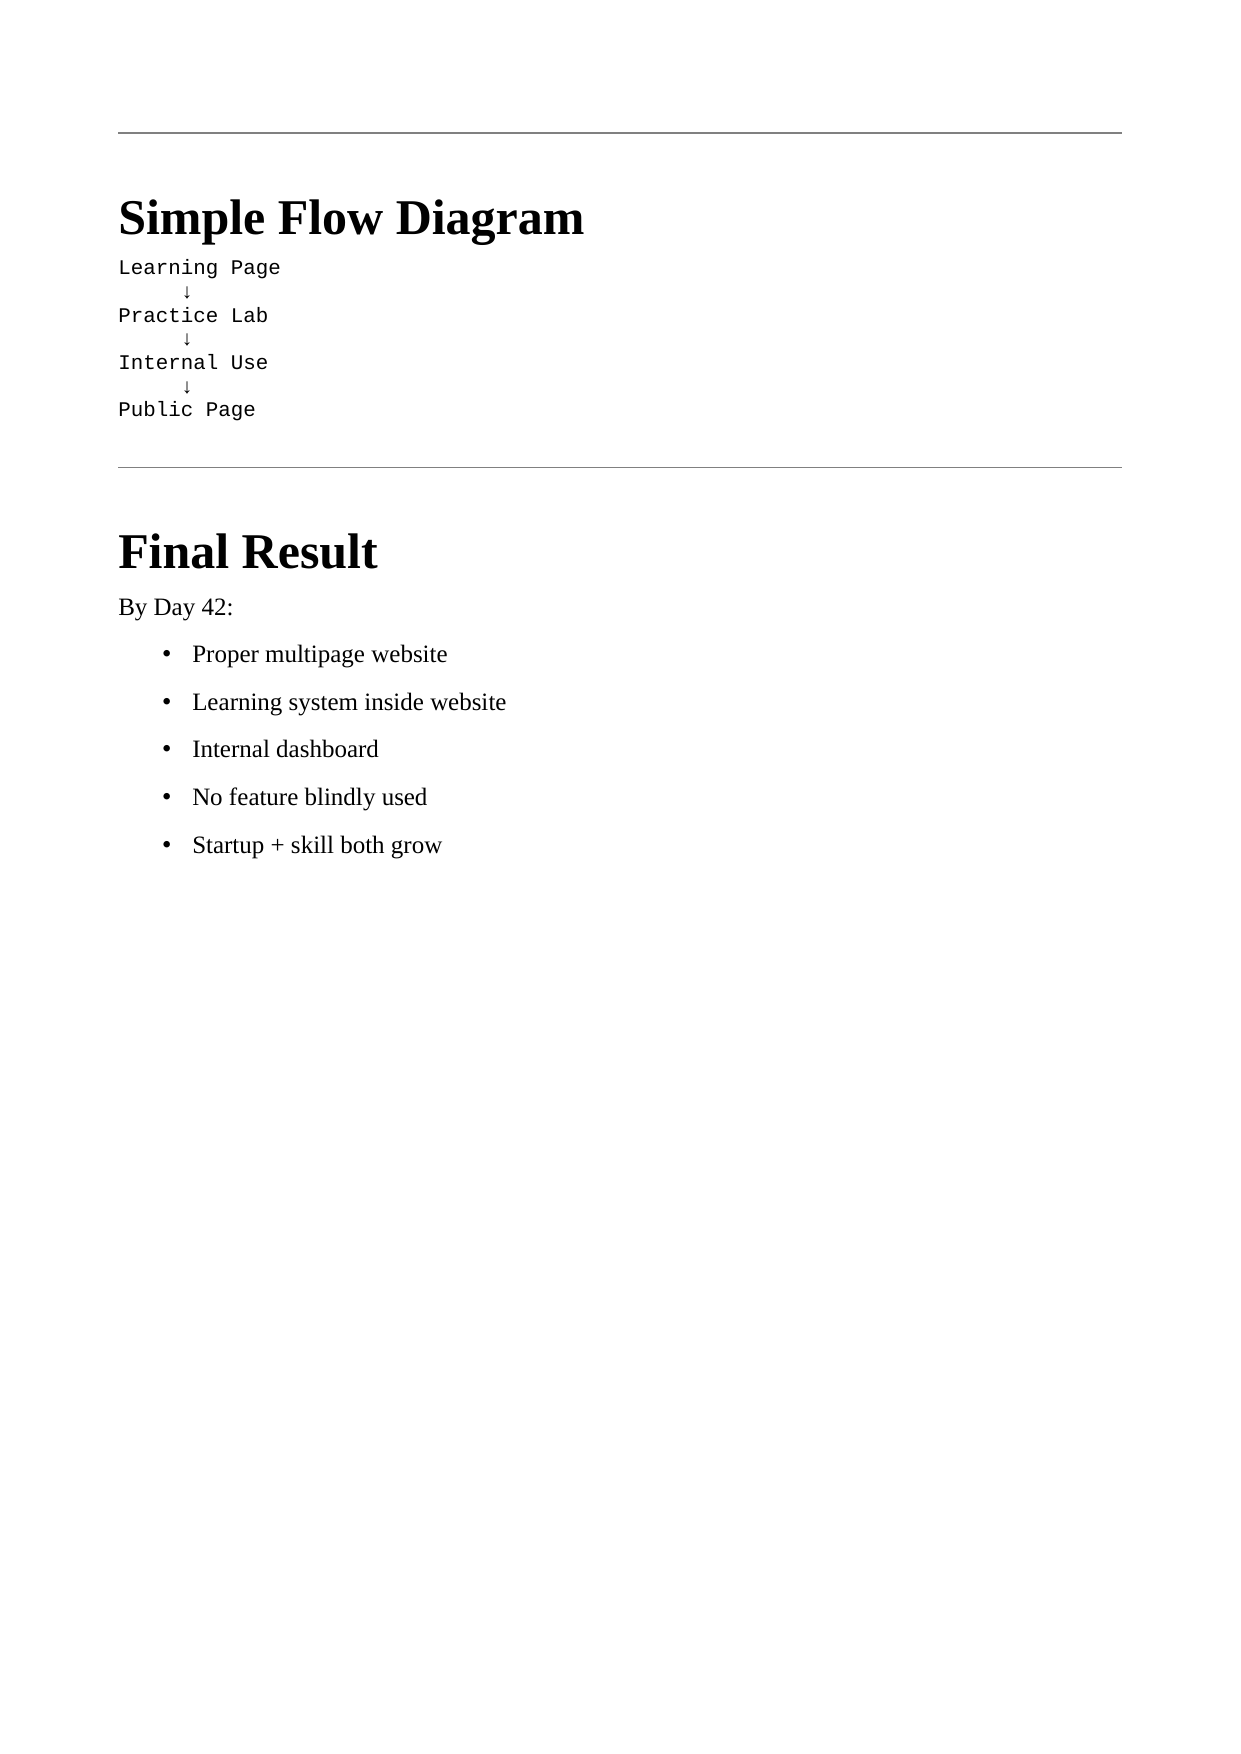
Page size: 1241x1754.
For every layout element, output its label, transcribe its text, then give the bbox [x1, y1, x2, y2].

text By Day 42: [118, 592, 1122, 620]
text Internal Use [118, 352, 1122, 376]
list Learning system inside website [162, 687, 1122, 716]
text Public Page [118, 399, 1122, 423]
text ↓ [118, 328, 1122, 352]
list Internal dashboard [162, 734, 1122, 763]
text Learning Page [118, 257, 1122, 281]
list No feature blindly used [162, 782, 1122, 811]
text Practice Lab [118, 305, 1122, 328]
subtitle Final Result [118, 522, 1122, 579]
list Startup + skill both grow [162, 830, 1122, 858]
text ↓ [118, 376, 1122, 399]
text ↓ [118, 281, 1122, 305]
list Proper multipage website [162, 639, 1122, 668]
subtitle Simple Flow Diagram [118, 187, 1122, 245]
